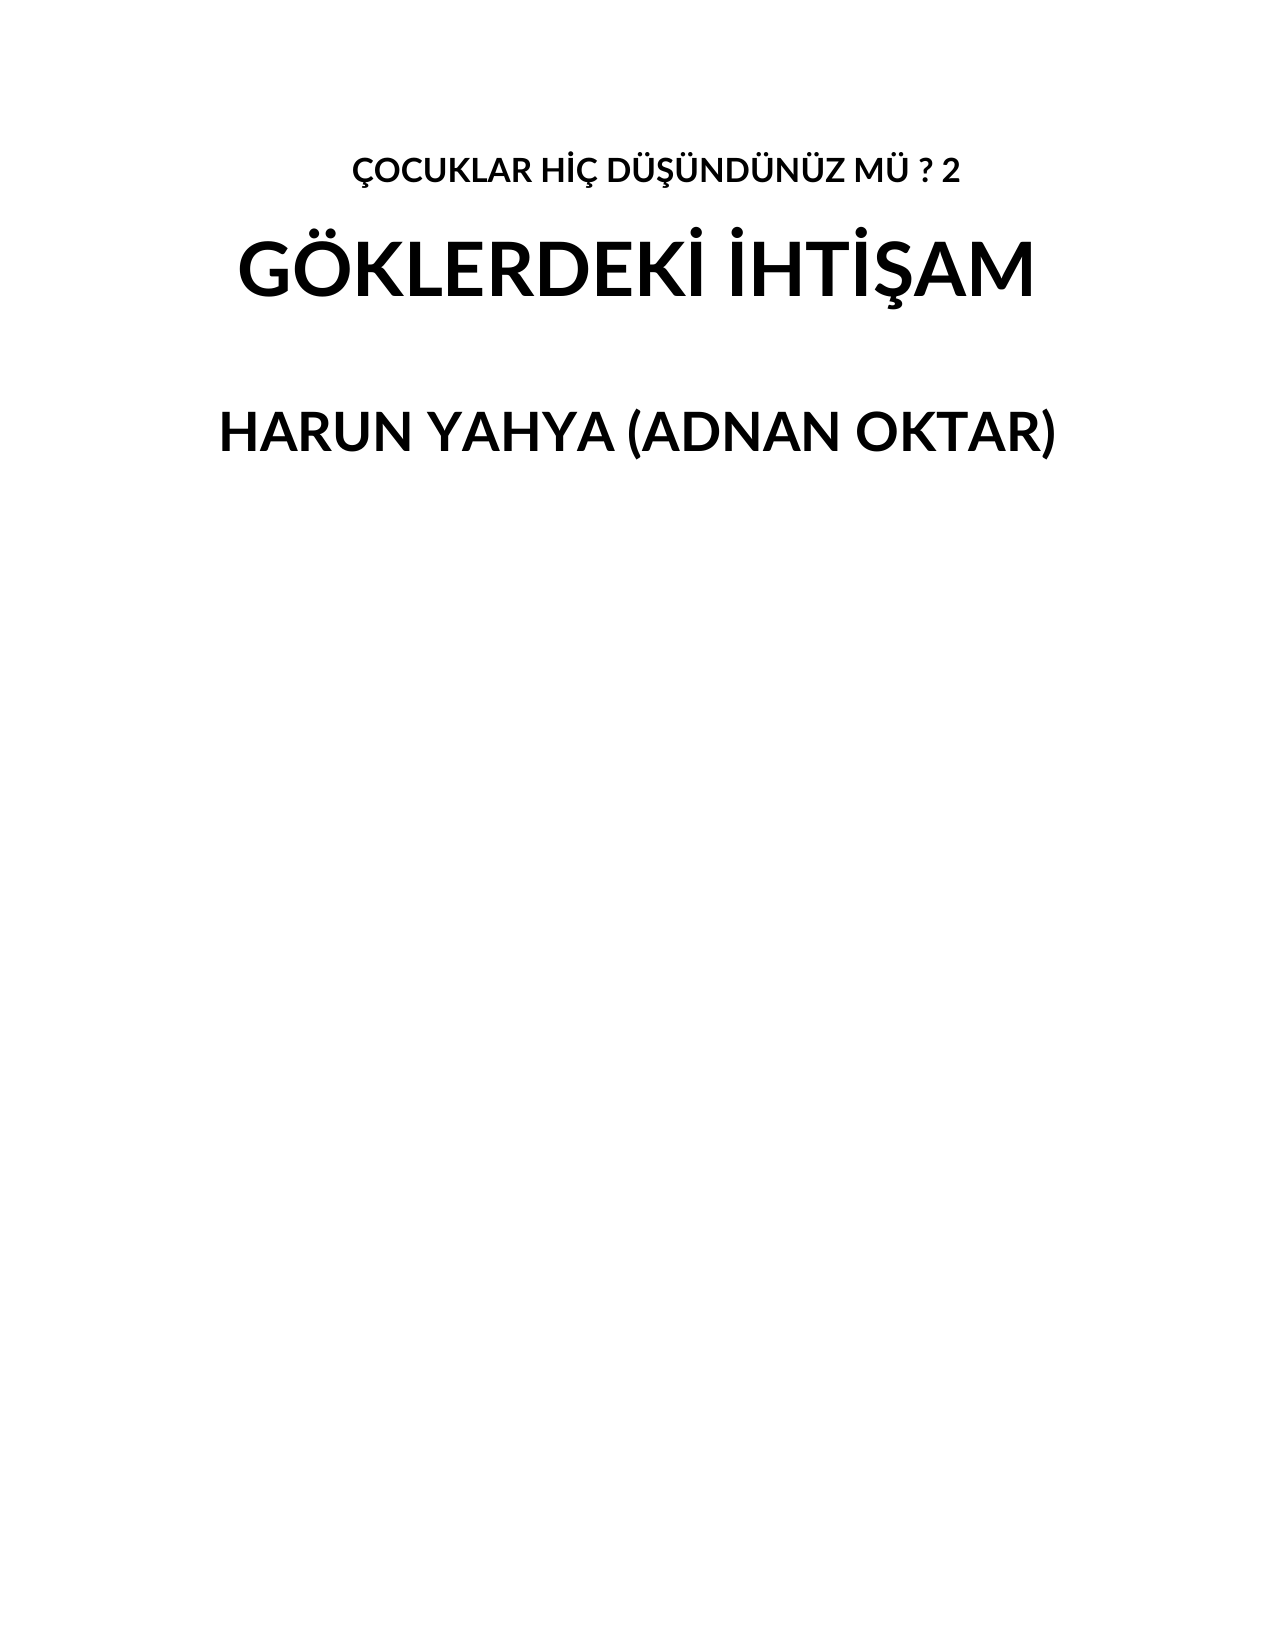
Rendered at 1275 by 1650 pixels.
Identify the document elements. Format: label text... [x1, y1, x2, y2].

subtitle GÖKLERDEKİ İHTİŞAM [75, 222, 1200, 312]
text HARUN YAHYA (ADNAN OKTAR) [75, 398, 1200, 463]
text ÇOCUKLAR HİÇ DÜŞÜNDÜNÜZ MÜ ? 2 [75, 150, 1200, 190]
